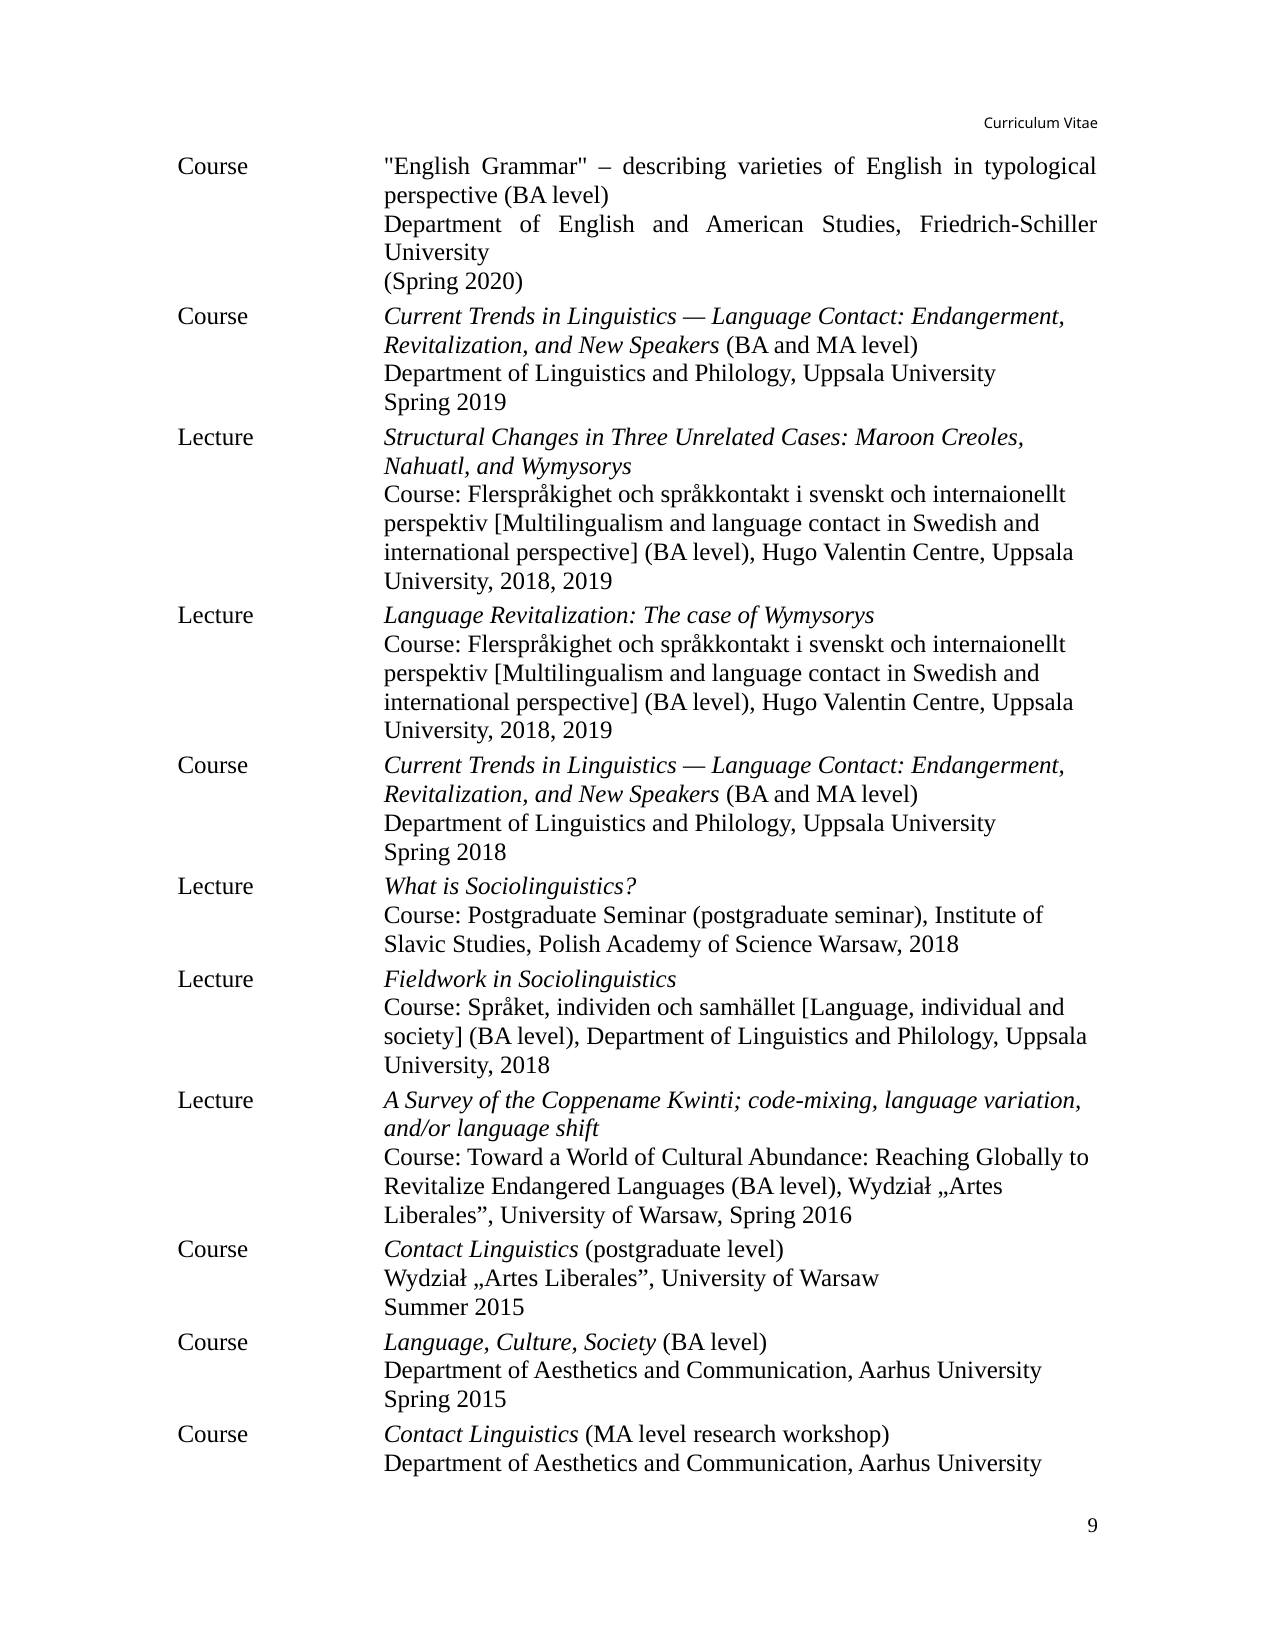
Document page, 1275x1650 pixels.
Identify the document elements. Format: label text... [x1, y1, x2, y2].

text Course Language, Culture, Society (BA level) [177, 1327, 1098, 1356]
text Course "English Grammar" – describing varieties of English in typological perspective (BA level) [177, 151, 1098, 209]
text Course: Språket, individen och samhället [Language, individual and society] (BA level), Department of Linguistics and Philology, Uppsala University, 2018 [177, 992, 1098, 1079]
text (Spring 2020) [177, 266, 1098, 295]
text Course Current Trends in Linguistics — Language Contact: Endangerment, Revitalization, and New Speakers (BA and MA level) [177, 301, 1098, 358]
text Course: Flerspråkighet och språkkontakt i svenskt och internaionellt perspektiv [Multilingualism and language contact in Swedish and international perspective] (BA level), Hugo Valentin Centre, Uppsala University, 2018, 2019 [177, 629, 1098, 744]
text Wydział „Artes Liberales”, University of Warsaw [177, 1263, 1098, 1292]
text Department of Aesthetics and Communication, Aarhus University [177, 1448, 1098, 1477]
text Spring 2018 [177, 837, 1098, 865]
text Course: Flerspråkighet och språkkontakt i svenskt och internaionellt perspektiv [Multilingualism and language contact in Swedish and international perspective] (BA level), Hugo Valentin Centre, Uppsala University, 2018, 2019 [177, 479, 1098, 594]
text Spring 2019 [177, 387, 1098, 416]
text Department of English and American Studies, Friedrich-Schiller University [177, 209, 1098, 266]
text Course Contact Linguistics (MA level research workshop) [177, 1419, 1098, 1448]
text Lecture What is Sociolinguistics? [177, 871, 1098, 900]
text Course: Toward a World of Cultural Abundance: Reaching Globally to Revitalize Endangered Languages (BA level), Wydział „Artes Liberales”, University of Warsaw, Spring 2016 [177, 1142, 1098, 1228]
text Lecture Structural Changes in Three Unrelated Cases: Maroon Creoles, Nahuatl, and Wymysorys [177, 422, 1098, 479]
text Lecture A Survey of the Coppename Kwinti; code-mixing, language variation, and/or language shift [177, 1085, 1098, 1142]
text Course: Postgraduate Seminar (postgraduate seminar), Institute of Slavic Studies, Polish Academy of Science Warsaw, 2018 [177, 900, 1098, 958]
text Lecture Language Revitalization: The case of Wymysorys [177, 601, 1098, 629]
text Summer 2015 [177, 1292, 1098, 1321]
text Course Contact Linguistics (postgraduate level) [177, 1234, 1098, 1263]
text Lecture Fieldwork in Sociolinguistics [177, 964, 1098, 992]
text Department of Aesthetics and Communication, Aarhus University [177, 1356, 1098, 1384]
text Course Current Trends in Linguistics — Language Contact: Endangerment, Revitalization, and New Speakers (BA and MA level) [177, 750, 1098, 808]
text Department of Linguistics and Philology, Uppsala University [177, 808, 1098, 837]
text Spring 2015 [177, 1384, 1098, 1413]
text Department of Linguistics and Philology, Uppsala University [177, 358, 1098, 387]
